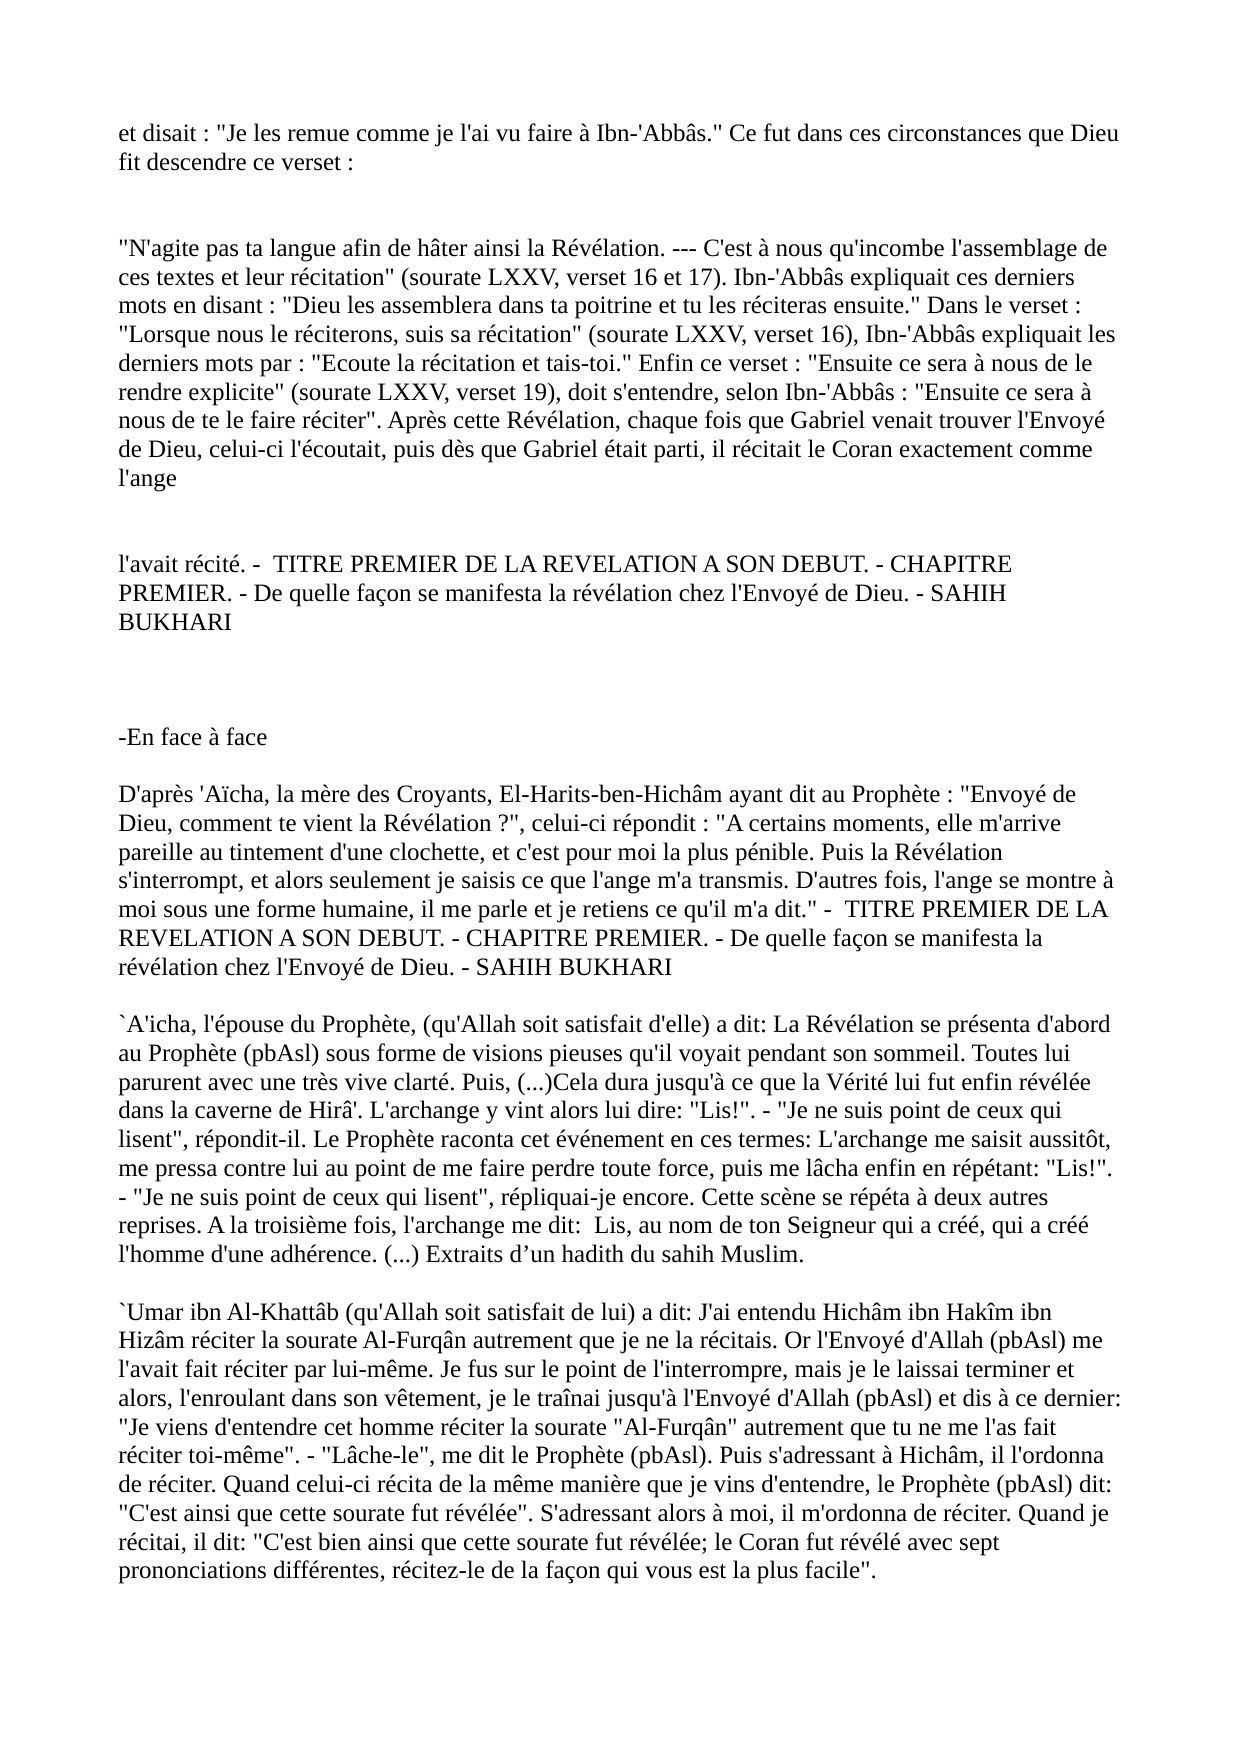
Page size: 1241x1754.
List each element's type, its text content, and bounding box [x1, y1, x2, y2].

text -En face à face [118, 722, 1122, 751]
text "N'agite pas ta langue afin de hâter ainsi la Révélation. --- C'est à nous qu'incombe l'assemblage de ces textes et leur récitation" (sourate LXXV, verset 16 et 17). Ibn-'Abbâs expliquait ces derniers mots en disant : "Dieu les assemblera dans ta poitrine et tu les réciteras ensuite." Dans le verset : "Lorsque nous le réciterons, suis sa récitation" (sourate LXXV, verset 16), Ibn-'Abbâs expliquait les derniers mots par : "Ecoute la récitation et tais-toi." Enfin ce verset : "Ensuite ce sera à nous de le rendre explicite" (sourate LXXV, verset 19), doit s'entendre, selon Ibn-'Abbâs : "Ensuite ce sera à nous de te le faire réciter". Après cette Révélation, chaque fois que Gabriel venait trouver l'Envoyé de Dieu, celui-ci l'écoutait, puis dès que Gabriel était parti, il récitait le Coran exactement comme l'ange [118, 233, 1122, 492]
text `Umar ibn Al-Khattâb (qu'Allah soit satisfait de lui) a dit: J'ai entendu Hichâm ibn Hakîm ibn Hizâm réciter la sourate Al-Furqân autrement que je ne la récitais. Or l'Envoyé d'Allah (pbAsl) me l'avait fait réciter par lui-même. Je fus sur le point de l'interrompre, mais je le laissai terminer et alors, l'enroulant dans son vêtement, je le traînai jusqu'à l'Envoyé d'Allah (pbAsl) et dis à ce dernier: "Je viens d'entendre cet homme réciter la sourate "Al-Furqân" autrement que tu ne me l'as fait réciter toi-même". - "Lâche-le", me dit le Prophète (pbAsl). Puis s'adressant à Hichâm, il l'ordonna de réciter. Quand celui-ci récita de la même manière que je vins d'entendre, le Prophète (pbAsl) dit: "C'est ainsi que cette sourate fut révélée". S'adressant alors à moi, il m'ordonna de réciter. Quand je récitai, il dit: "C'est bien ainsi que cette sourate fut révélée; le Coran fut révélé avec sept prononciations différentes, récitez-le de la façon qui vous est la plus facile". [118, 1297, 1122, 1584]
text et disait : "Je les remue comme je l'ai vu faire à Ibn-'Abbâs." Ce fut dans ces circonstances que Dieu fit descendre ce verset : [118, 118, 1122, 176]
text D'après 'Aïcha, la mère des Croyants, El-Harits-ben-Hichâm ayant dit au Prophète : "Envoyé de Dieu, comment te vient la Révélation ?", celui-ci répondit : "A certains moments, elle m'arrive pareille au tintement d'une clochette, et c'est pour moi la plus pénible. Puis la Révélation s'interrompt, et alors seulement je saisis ce que l'ange m'a transmis. D'autres fois, l'ange se montre à moi sous une forme humaine, il me parle et je retiens ce qu'il m'a dit." - TITRE PREMIER DE LA REVELATION A SON DEBUT. - CHAPITRE PREMIER. - De quelle façon se manifesta la révélation chez l'Envoyé de Dieu. - SAHIH BUKHARI [118, 779, 1122, 981]
text `A'icha, l'épouse du Prophète, (qu'Allah soit satisfait d'elle) a dit: La Révélation se présenta d'abord au Prophète (pbAsl) sous forme de visions pieuses qu'il voyait pendant son sommeil. Toutes lui parurent avec une très vive clarté. Puis, (...)Cela dura jusqu'à ce que la Vérité lui fut enfin révélée dans la caverne de Hirâ'. L'archange y vint alors lui dire: "Lis!". - "Je ne suis point de ceux qui lisent", répondit-il. Le Prophète raconta cet événement en ces termes: L'archange me saisit aussitôt, me pressa contre lui au point de me faire perdre toute force, puis me lâcha enfin en répétant: "Lis!". - "Je ne suis point de ceux qui lisent", répliquai-je encore. Cette scène se répéta à deux autres reprises. A la troisième fois, l'archange me dit: Lis, au nom de ton Seigneur qui a créé, qui a créé l'homme d'une adhérence. (...) Extraits d’un hadith du sahih Muslim. [118, 1009, 1122, 1268]
text l'avait récité. - TITRE PREMIER DE LA REVELATION A SON DEBUT. - CHAPITRE PREMIER. - De quelle façon se manifesta la révélation chez l'Envoyé de Dieu. - SAHIH BUKHARI [118, 549, 1122, 636]
